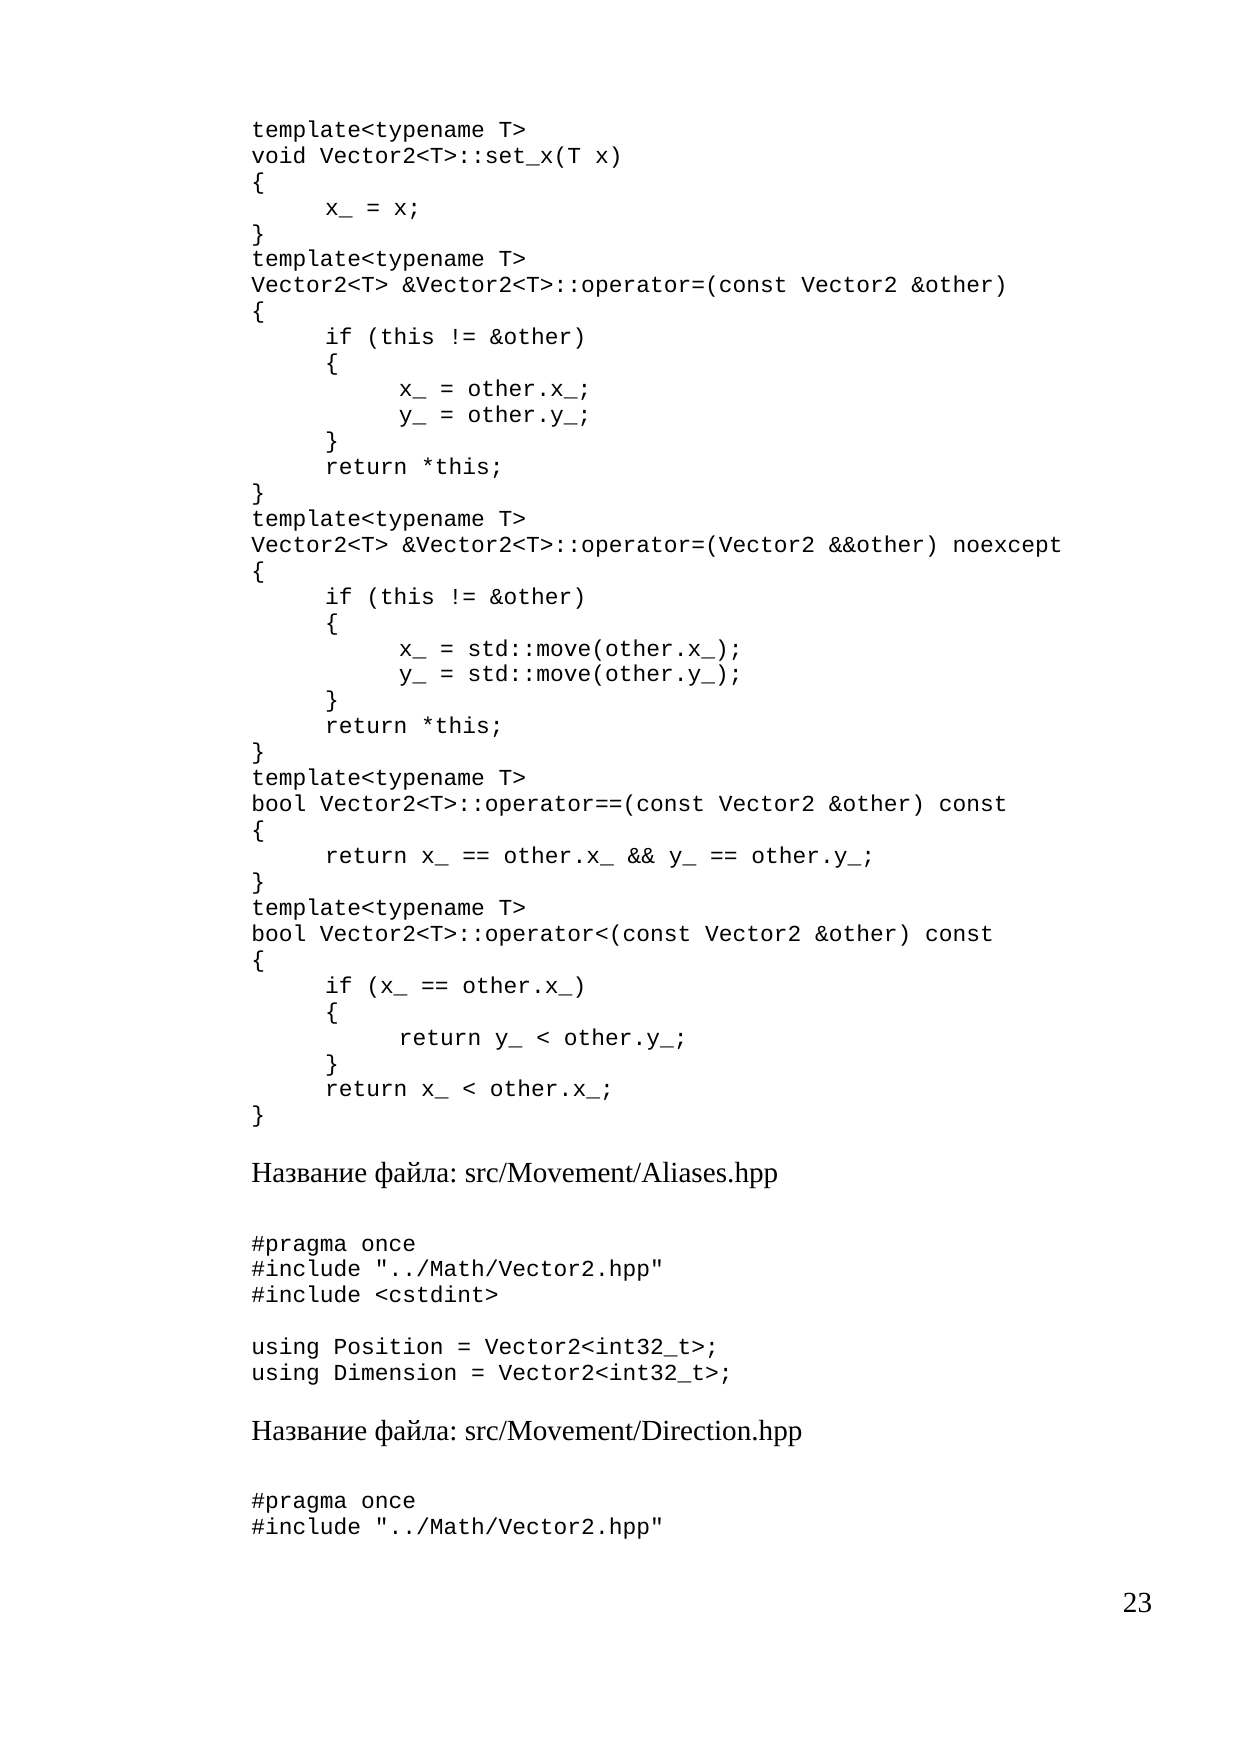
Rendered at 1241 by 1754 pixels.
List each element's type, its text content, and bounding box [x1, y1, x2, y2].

text #pragma once [177, 1232, 1152, 1258]
text #include "../Math/Vector2.hpp" [177, 1258, 1152, 1284]
text x_ = x; [177, 196, 1152, 222]
text { [177, 300, 1152, 326]
text } [177, 481, 1152, 507]
text y_ = std::move(other.y_); [177, 663, 1152, 689]
text } [177, 741, 1152, 767]
text bool Vector2<T>::operator==(const Vector2 &other) const [177, 792, 1152, 818]
text Vector2<T> &Vector2<T>::operator=(const Vector2 &other) [177, 274, 1152, 300]
text y_ = other.y_; [177, 403, 1152, 429]
text { [177, 1000, 1152, 1026]
text } [177, 1052, 1152, 1078]
text template<typename T> [177, 248, 1152, 274]
text { [177, 170, 1152, 196]
text } [177, 689, 1152, 715]
text } [177, 1104, 1152, 1130]
text { [177, 352, 1152, 377]
text } [177, 222, 1152, 248]
text #pragma once [177, 1490, 1152, 1516]
text return *this; [177, 455, 1152, 481]
text if (this != &other) [177, 585, 1152, 611]
text return x_ == other.x_ && y_ == other.y_; [177, 844, 1152, 870]
text void Vector2<T>::set_x(T x) [177, 144, 1152, 170]
text } [177, 870, 1152, 896]
text using Dimension = Vector2<int32_t>; [177, 1362, 1152, 1387]
text bool Vector2<T>::operator<(const Vector2 &other) const [177, 922, 1152, 948]
text return *this; [177, 715, 1152, 741]
text template<typename T> [177, 118, 1152, 144]
text return x_ < other.x_; [177, 1078, 1152, 1104]
text if (x_ == other.x_) [177, 974, 1152, 1000]
text { [177, 818, 1152, 844]
text #include <cstdint> [177, 1284, 1152, 1310]
text template<typename T> [177, 507, 1152, 533]
text x_ = other.x_; [177, 377, 1152, 403]
text using Position = Vector2<int32_t>; [177, 1336, 1152, 1362]
text { [177, 611, 1152, 637]
text return y_ < other.y_; [177, 1026, 1152, 1052]
text Название файла: src/Movement/Direction.hpp [177, 1413, 1152, 1447]
text if (this != &other) [177, 326, 1152, 352]
text Название файла: src/Movement/Aliases.hpp [177, 1156, 1152, 1189]
text Vector2<T> &Vector2<T>::operator=(Vector2 &&other) noexcept [177, 533, 1152, 559]
text template<typename T> [177, 767, 1152, 792]
text #include "../Math/Vector2.hpp" [177, 1516, 1152, 1542]
text { [177, 559, 1152, 585]
text template<typename T> [177, 896, 1152, 922]
text { [177, 948, 1152, 974]
text } [177, 429, 1152, 455]
text x_ = std::move(other.x_); [177, 637, 1152, 663]
